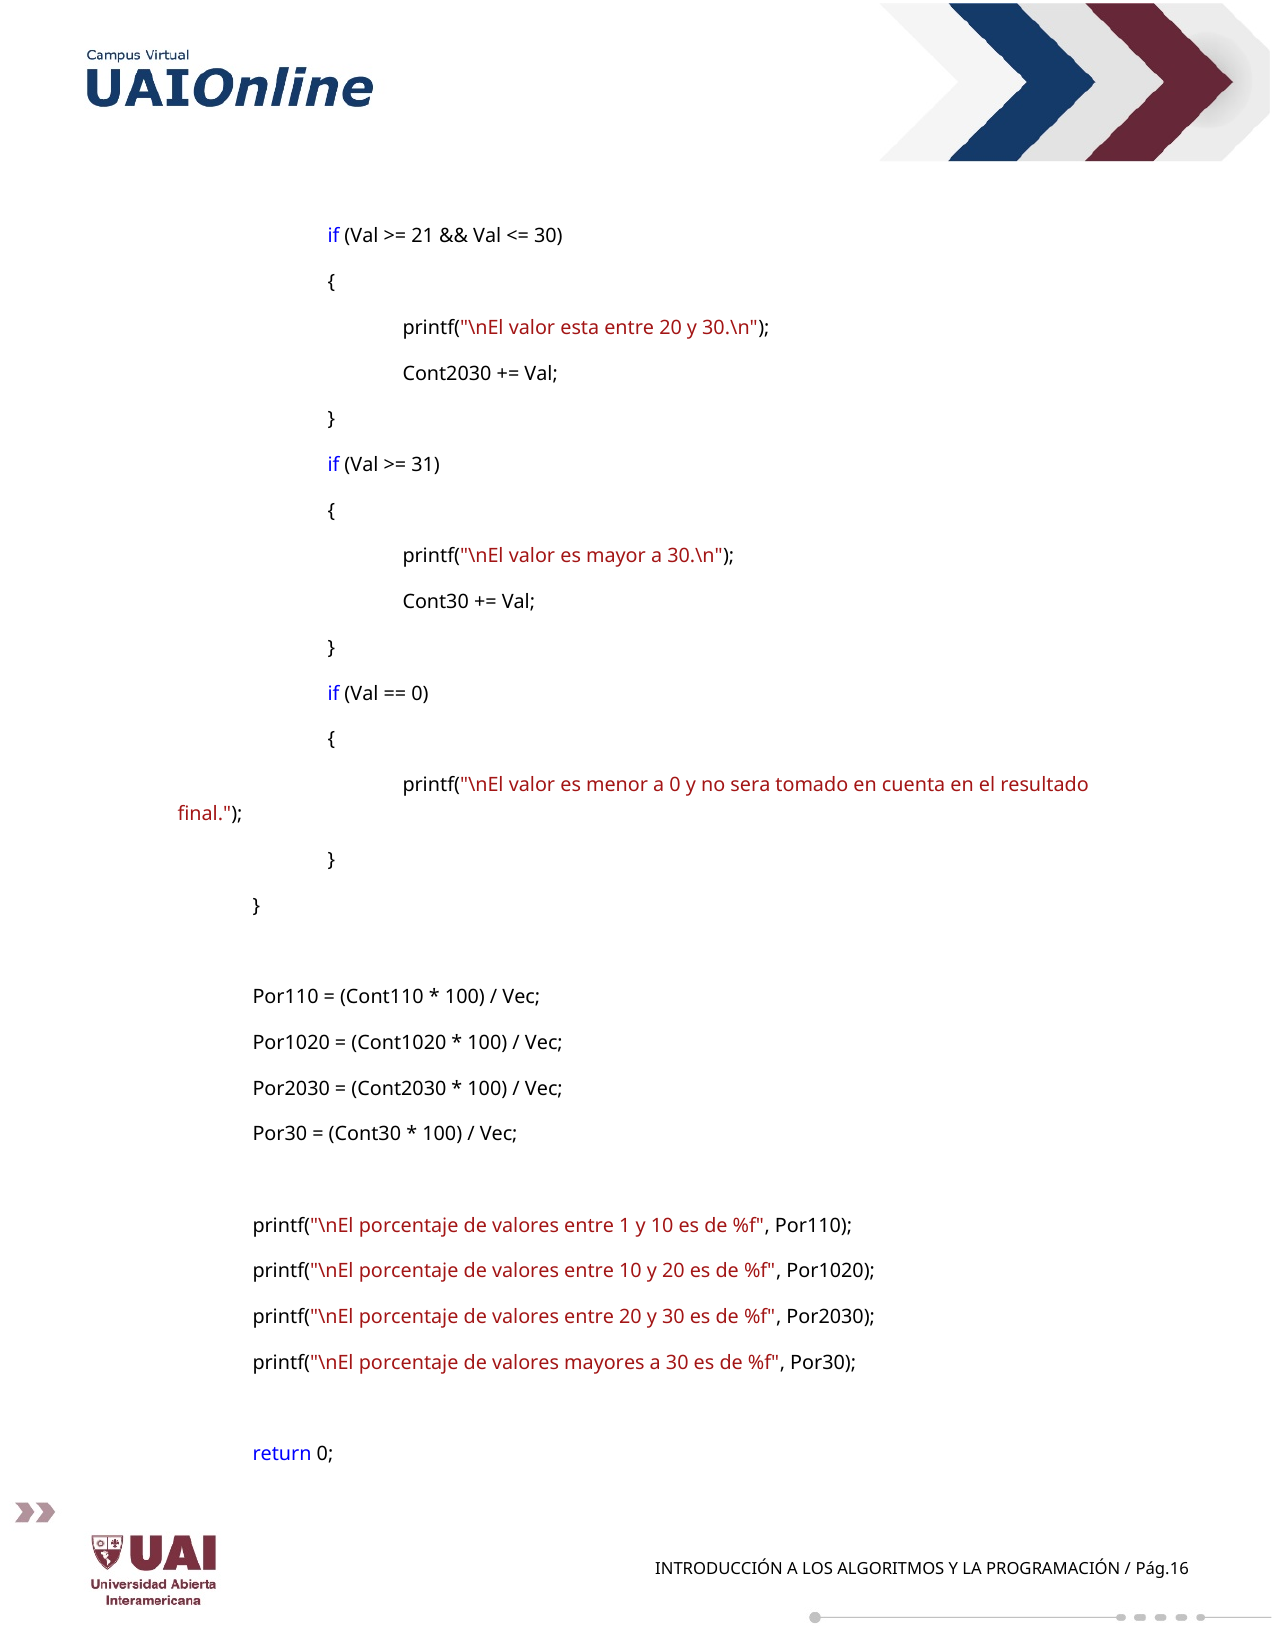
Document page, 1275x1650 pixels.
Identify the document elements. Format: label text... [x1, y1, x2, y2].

text printf("\nEl porcentaje de valores entre 1 y 10 es de %f", Por110); [177, 1211, 1098, 1238]
picture [0, 1485, 1272, 1643]
text Por2030 = (Cont2030 * 100) / Vec; [177, 1074, 1098, 1101]
text printf("\nEl valor es mayor a 30.\n"); [177, 542, 1098, 569]
text { [177, 267, 1098, 294]
text if (Val == 0) [177, 679, 1098, 706]
text } [177, 845, 1098, 872]
text Cont30 += Val; [177, 587, 1098, 614]
picture [0, 3, 1270, 162]
text } [177, 633, 1098, 660]
text } [177, 404, 1098, 431]
text printf("\nEl valor es menor a 0 y no sera tomado en cuenta en el resultado final."); [177, 770, 1098, 826]
text printf("\nEl porcentaje de valores mayores a 30 es de %f", Por30); [177, 1348, 1098, 1375]
text if (Val >= 31) [177, 450, 1098, 477]
text Por110 = (Cont110 * 100) / Vec; [177, 982, 1098, 1009]
text Por30 = (Cont30 * 100) / Vec; [177, 1119, 1098, 1146]
text printf("\nEl porcentaje de valores entre 10 y 20 es de %f", Por1020); [177, 1257, 1098, 1284]
text } [177, 891, 1098, 918]
text printf("\nEl porcentaje de valores entre 20 y 30 es de %f", Por2030); [177, 1302, 1098, 1329]
text return 0; [177, 1439, 1098, 1467]
text Cont2030 += Val; [177, 359, 1098, 386]
text { [177, 724, 1098, 752]
text Por1020 = (Cont1020 * 100) / Vec; [177, 1028, 1098, 1055]
text if (Val >= 21 && Val <= 30) [177, 222, 1098, 248]
text { [177, 496, 1098, 523]
text printf("\nEl valor esta entre 20 y 30.\n"); [177, 313, 1098, 340]
